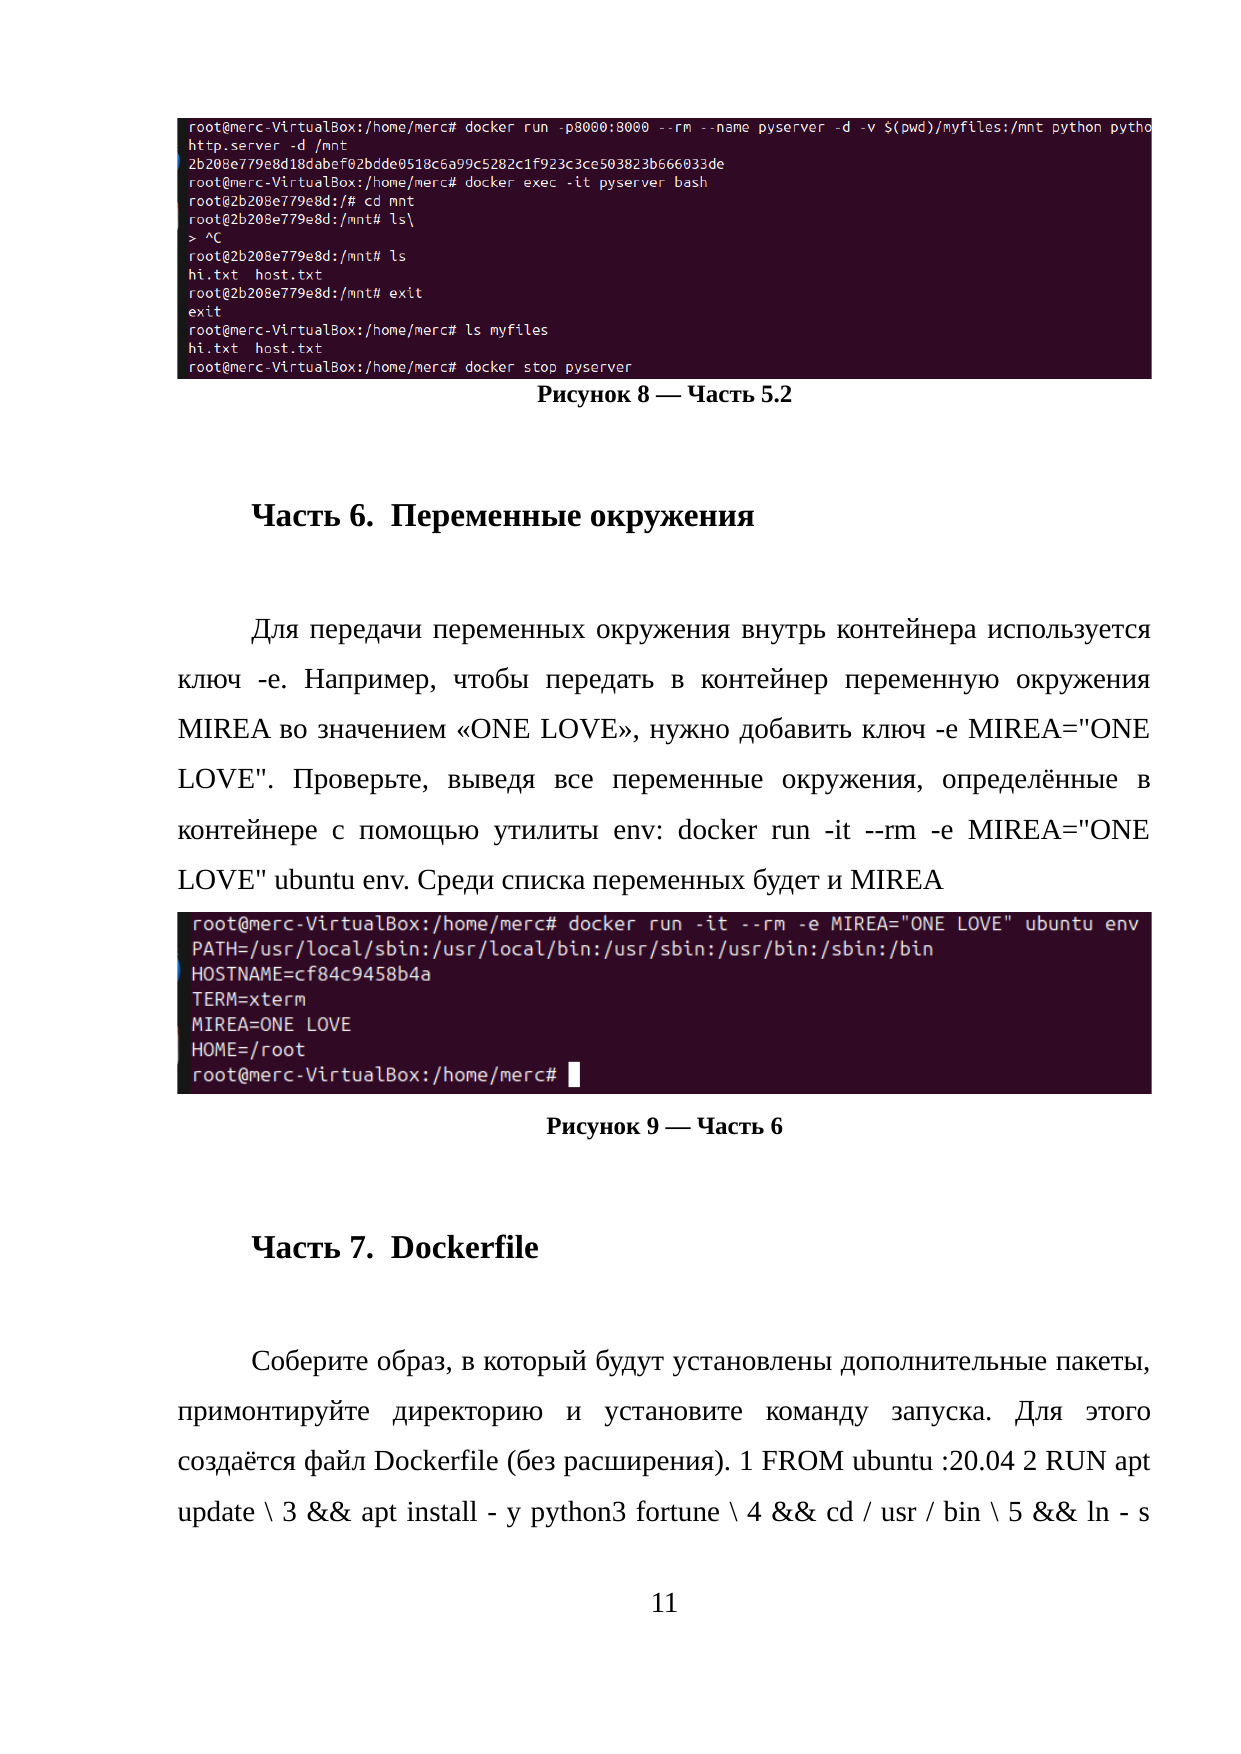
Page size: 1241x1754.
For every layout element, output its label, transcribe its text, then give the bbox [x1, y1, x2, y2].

text Рисунок 9 — Часть 6 [177, 1094, 1152, 1139]
picture [177, 912, 1152, 1094]
text Рисунок 8 — Часть 5.2 [177, 379, 1152, 407]
subtitle Часть 6. Переменные окружения [251, 495, 1152, 533]
subtitle Часть 7. Dockerfile [251, 1227, 1152, 1265]
text Для передачи переменных окружения внутрь контейнера используется ключ -e. Например, чтобы передать в контейнер переменную окружения MIREA во значением «ONE LOVE», нужно добавить ключ -e MIREA="ONE LOVE". Проверьте, выведя все переменные окружения, определённые в контейнере с помощью утилиты env: docker run -it --rm -e MIREA="ONE LOVE" ubuntu env. Среди списка переменных будет и MIREA [177, 611, 1152, 896]
text Соберите образ, в который будут установлены дополнительные пакеты, примонтируйте директорию и установите команду запуска. Для этого создаётся файл Dockerfile (без расширения). 1 FROM ubuntu :20.04 2 RUN apt update \ 3 && apt install - y python3 fortune \ 4 && cd / usr / bin \ 5 && ln - s [177, 1343, 1152, 1527]
picture [177, 118, 1152, 379]
